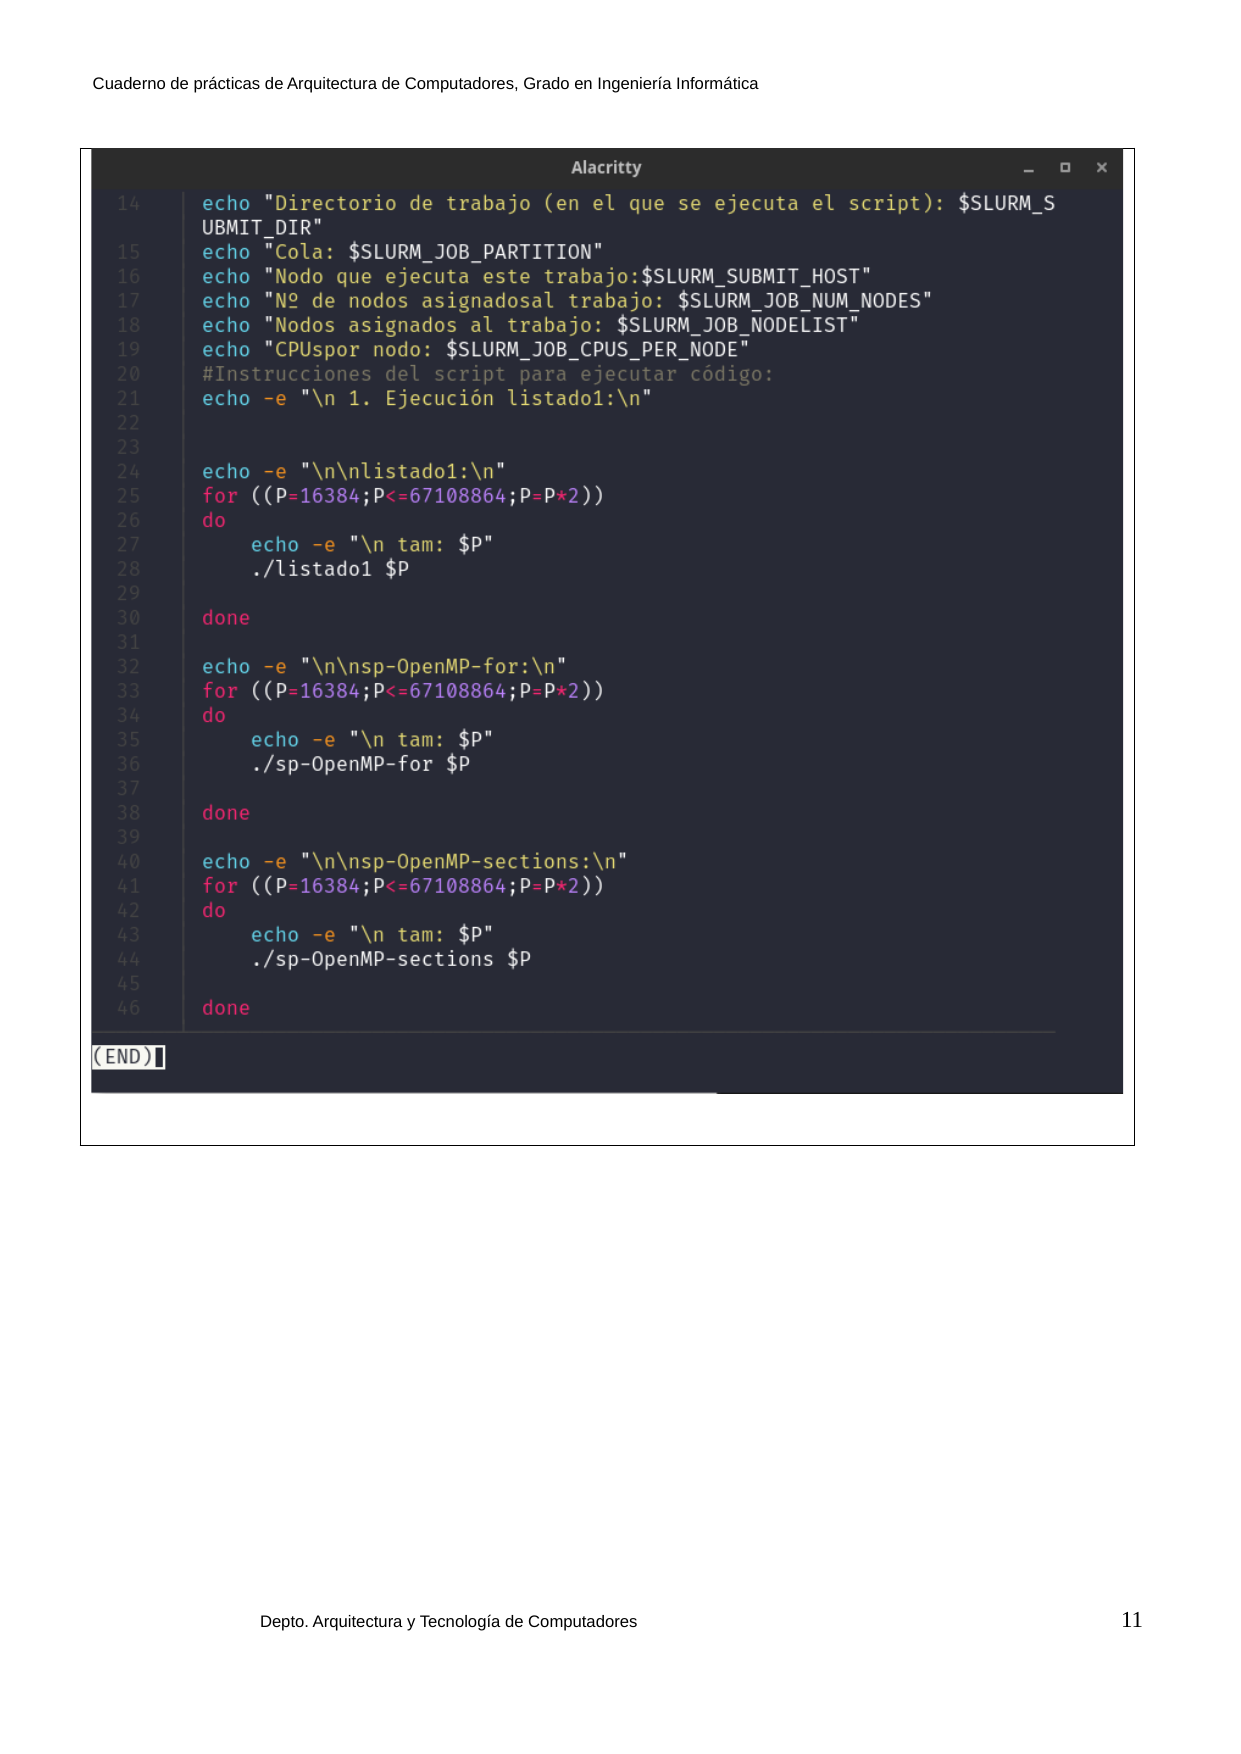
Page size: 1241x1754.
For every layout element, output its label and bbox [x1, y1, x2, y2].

table_header [81, 149, 1134, 1145]
picture [91, 148, 1124, 1094]
